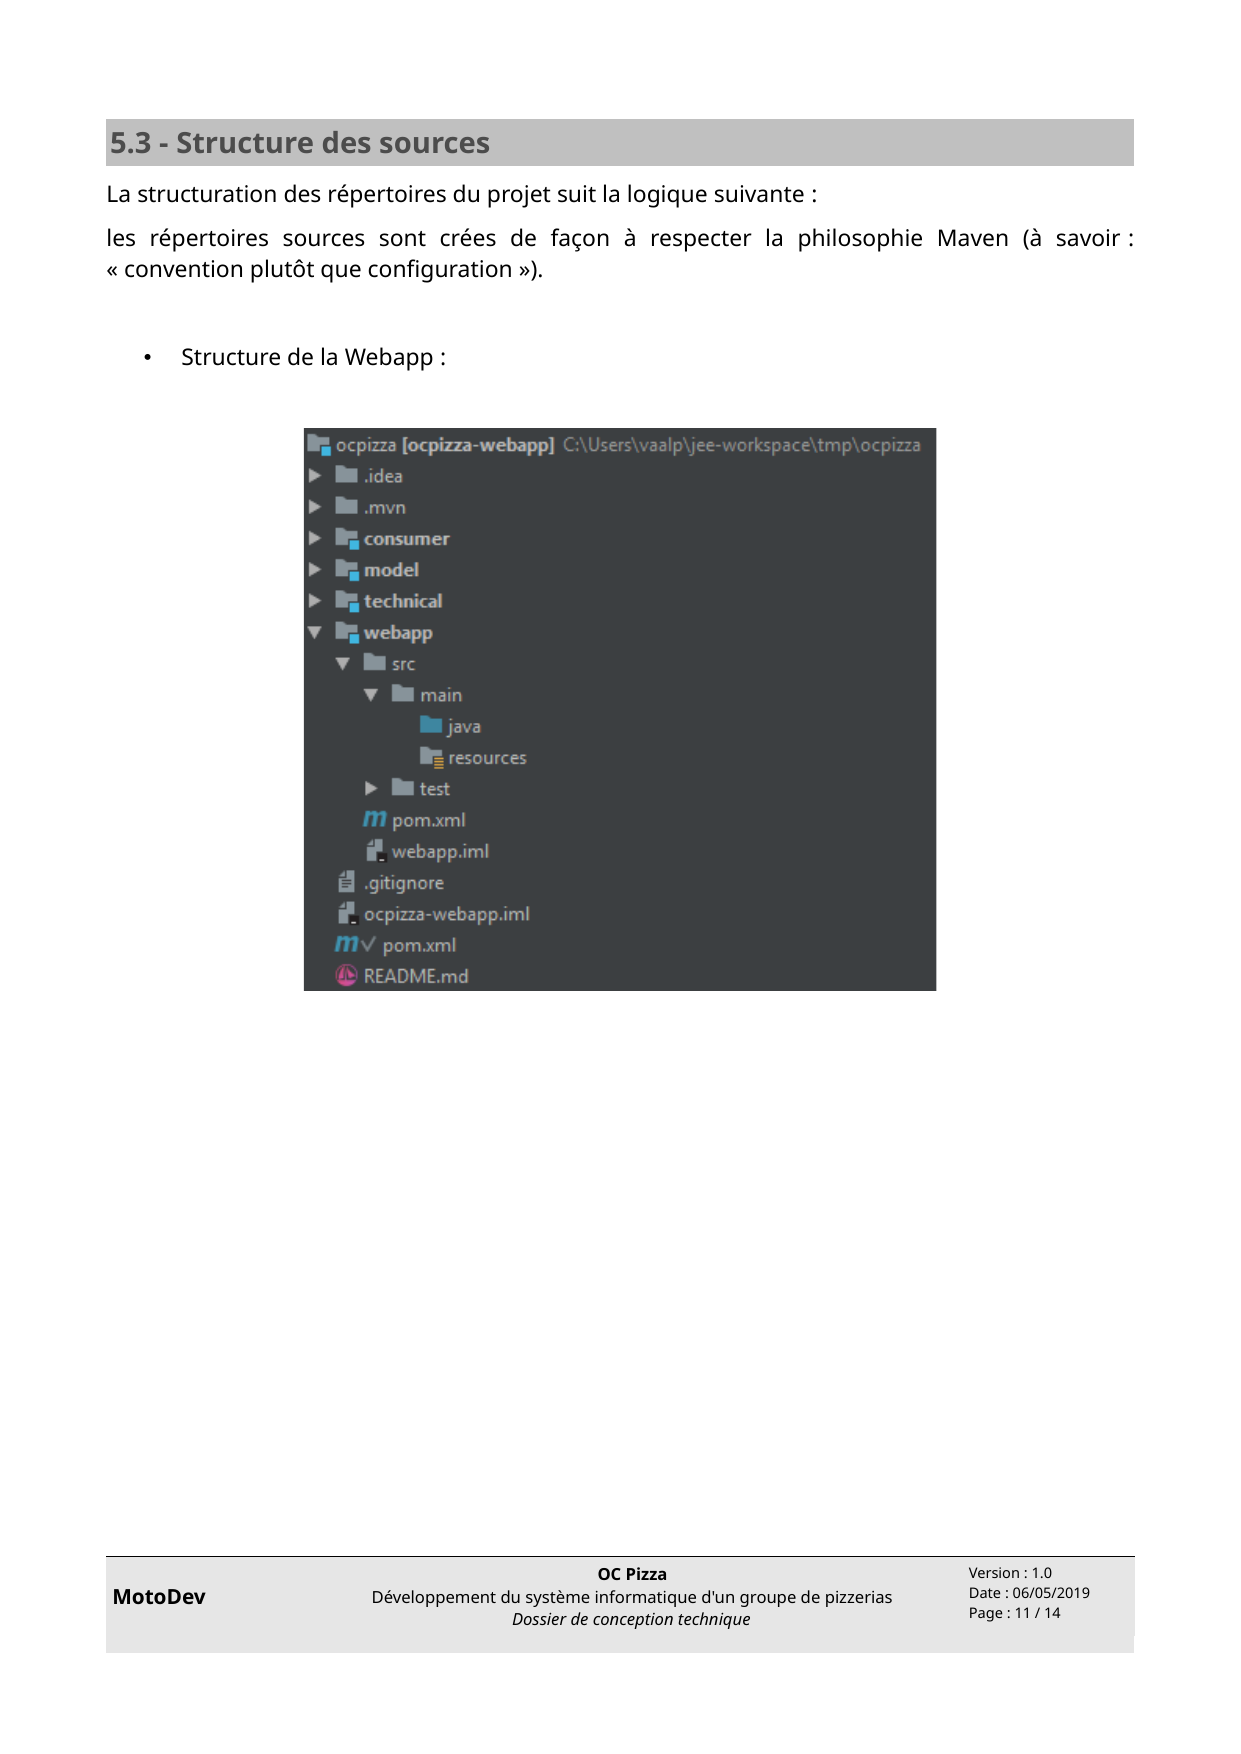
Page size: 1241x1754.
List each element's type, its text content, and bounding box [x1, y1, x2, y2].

text les répertoires sources sont crées de façon à respecter la philosophie Maven (à savoir : « convention plutôt que configuration »). [106, 222, 1134, 284]
picture [303, 428, 937, 991]
subtitle Structure des sources [107, 120, 1133, 165]
text La structuration des répertoires du projet suit la logique suivante : [106, 178, 1134, 209]
list Structure de la Webapp : [144, 341, 1134, 372]
